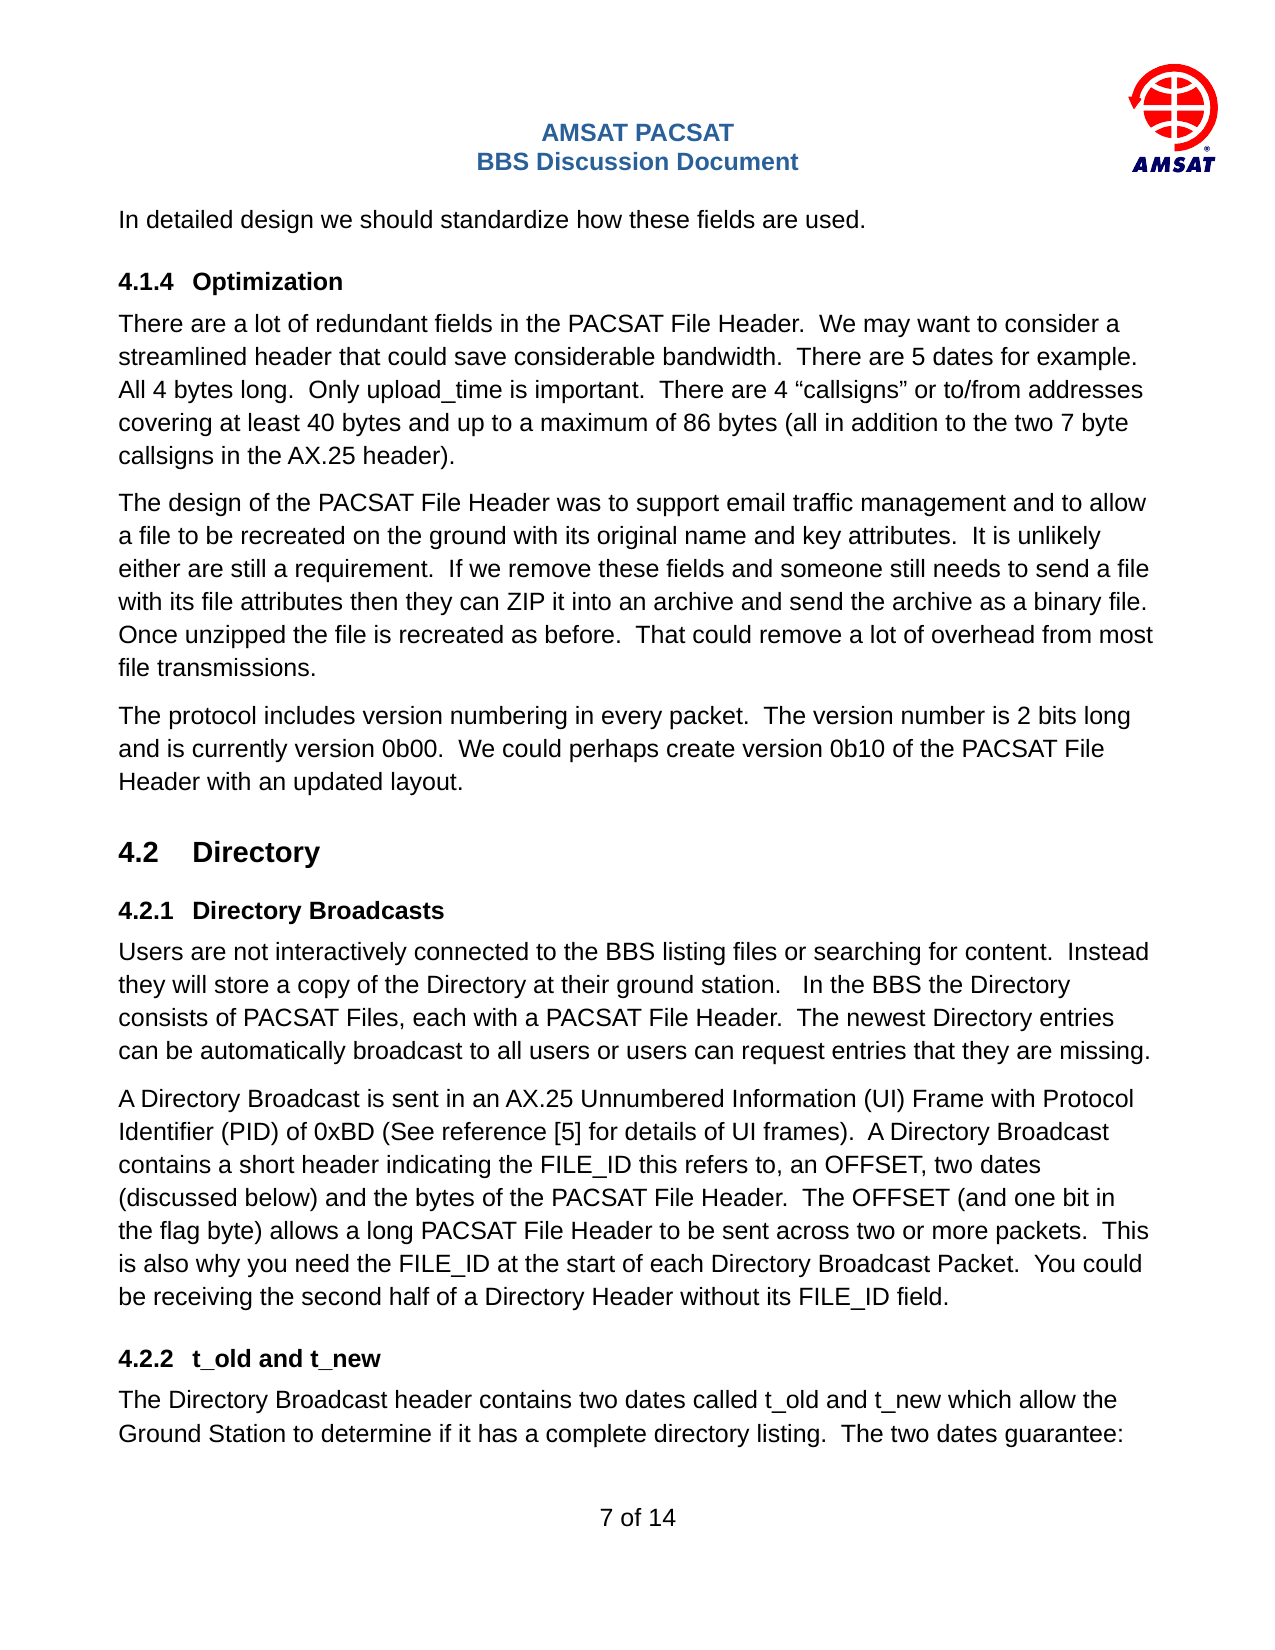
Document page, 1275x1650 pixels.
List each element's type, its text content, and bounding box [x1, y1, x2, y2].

text The design of the PACSAT File Header was to support email traffic management and to allow a file to be recreated on the ground with its original name and key attributes. It is unlikely either are still a requirement. If we remove these fields and someone still needs to send a file with its file attributes then they can ZIP it into an archive and send the archive as a binary file. Once unzipped the file is recreated as before. That could remove a lot of overhead from most file transmissions. [118, 488, 1157, 682]
text The protocol includes version numbering in every packet. The version number is 2 bits long and is currently version 0b00. We could perhaps create version 0b10 of the PACSAT File Header with an updated layout. [118, 701, 1157, 796]
subtitle Directory Broadcasts [118, 896, 1157, 925]
picture [1126, 61, 1220, 174]
subtitle Directory [118, 835, 1157, 869]
text There are a lot of redundant fields in the PACSAT File Header. We may want to consider a streamlined header that could save considerable bandwidth. There are 5 dates for example. All 4 bytes long. Only upload_time is important. There are 4 “callsigns” or to/from addresses covering at least 40 bytes and up to a maximum of 86 bytes (all in addition to the two 7 byte callsigns in the AX.25 header). [118, 308, 1157, 469]
subtitle Optimization [118, 267, 1157, 296]
text In detailed design we should standardize how these fields are used. [118, 205, 1157, 234]
text The Directory Broadcast header contains two dates called t_old and t_new which allow the Ground Station to determine if it has a complete directory listing. The two dates guarantee: [118, 1386, 1157, 1447]
text Users are not interactively connected to the BBS listing files or searching for content. Instead they will store a copy of the Directory at their ground station. In the BBS the Directory consists of PACSAT Files, each with a PACSAT File Header. The newest Directory entries can be automatically broadcast to all users or users can request entries that they are missing. [118, 937, 1157, 1065]
subtitle t_old and t_new [118, 1344, 1157, 1373]
text A Directory Broadcast is sent in an AX.25 Unnumbered Information (UI) Frame with Protocol Identifier (PID) of 0xBD (See reference [5] for details of UI frames). A Directory Broadcast contains a short header indicating the FILE_ID this refers to, an OFFSET, two dates (discussed below) and the bytes of the PACSAT File Header. The OFFSET (and one bit in the flag byte) allows a long PACSAT File Header to be sent across two or more packets. This is also why you need the FILE_ID at the start of each Directory Broadcast Packet. You could be receiving the second half of a Directory Header without its FILE_ID field. [118, 1084, 1157, 1311]
